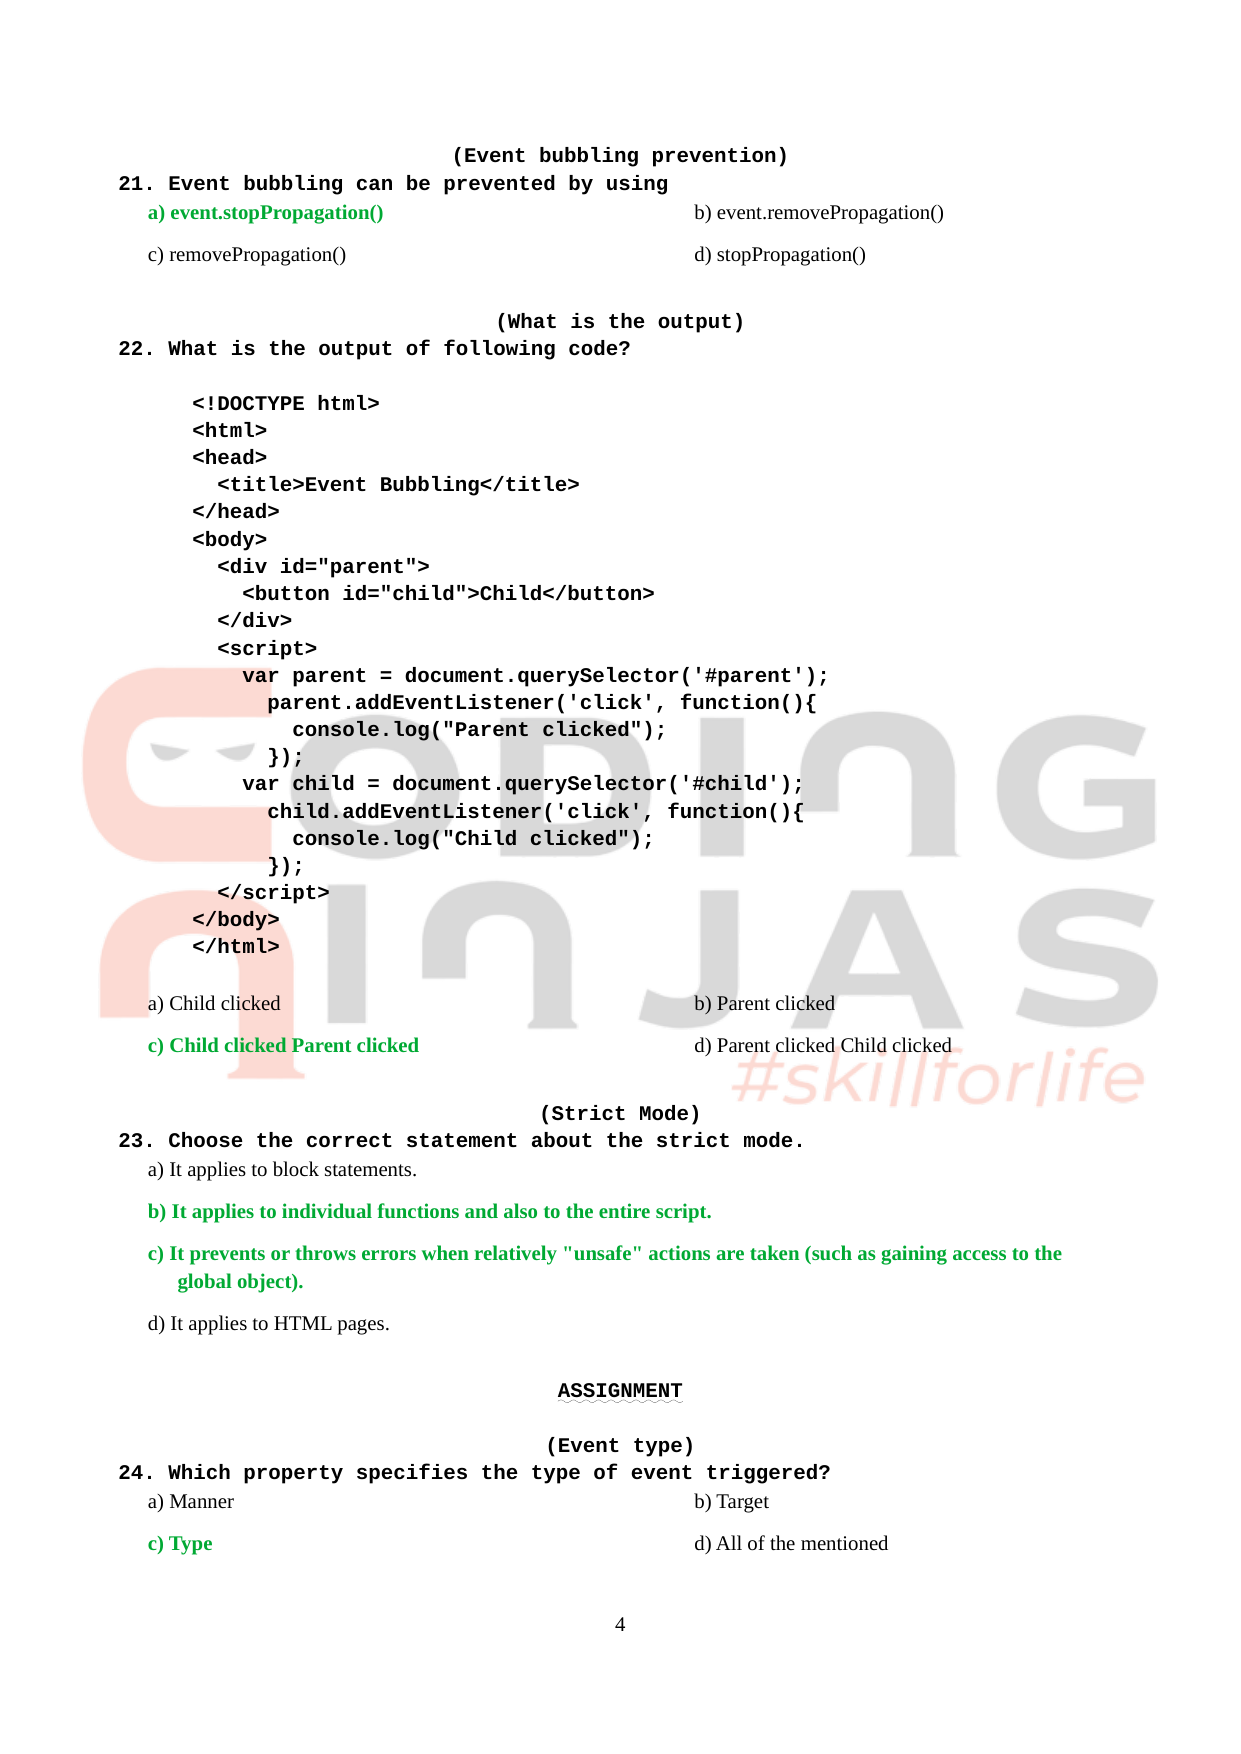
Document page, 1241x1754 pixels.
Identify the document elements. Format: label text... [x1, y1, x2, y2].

text child.addEventListener('click', function(){ [192, 801, 1122, 824]
text <title>Event Bubbling</title> [192, 474, 1122, 498]
text var child = document.querySelector('#child'); [192, 773, 1122, 797]
text (Event bubbling prevention) [118, 145, 1122, 169]
text (What is the output) [118, 311, 1122, 335]
text </html> [192, 937, 1122, 960]
text (Strict Mode) [118, 1102, 1122, 1126]
text a) Child clicked b) Parent clicked [148, 991, 1122, 1015]
text console.log("Parent clicked"); [192, 719, 1122, 743]
text a) Manner b) Target [148, 1489, 1122, 1513]
text </script> [192, 882, 1122, 906]
text <!DOCTYPE html> [192, 393, 1122, 416]
text <body> [192, 529, 1122, 552]
text parent.addEventListener('click', function(){ [192, 692, 1122, 716]
text 23. Choose the correct statement about the strict mode. [118, 1130, 1122, 1153]
text a) event.stopPropagation() b) event.removePropagation() [148, 200, 1122, 224]
text 22. What is the output of following code? [118, 338, 1122, 362]
text ASSIGNMENT [118, 1380, 1122, 1404]
text 21. Event bubbling can be prevented by using [118, 172, 1122, 196]
text }); [192, 855, 1122, 879]
text <div id="parent"> [192, 556, 1122, 579]
text (Event type) [118, 1435, 1122, 1458]
text <button id="child">Child</button> [192, 583, 1122, 607]
text </body> [192, 909, 1122, 933]
text c) Type d) All of the mentioned [148, 1531, 1122, 1555]
text }); [192, 746, 1122, 770]
text </head> [192, 502, 1122, 525]
text c) It prevents or throws errors when relatively "unsafe" actions are taken (such as gaining access to the global object). [148, 1241, 1122, 1293]
text c) Child clicked Parent clicked d) Parent clicked Child clicked [148, 1033, 1122, 1057]
text <html> [192, 420, 1122, 444]
text a) It applies to block statements. [148, 1157, 1122, 1181]
text console.log("Child clicked"); [192, 828, 1122, 851]
text 24. Which property specifies the type of event triggered? [118, 1462, 1122, 1486]
text <head> [192, 447, 1122, 471]
text d) It applies to HTML pages. [148, 1311, 1122, 1335]
text var parent = document.querySelector('#parent'); [192, 665, 1122, 688]
text b) It applies to individual functions and also to the entire script. [148, 1199, 1122, 1223]
text <script> [192, 637, 1122, 661]
text </div> [192, 610, 1122, 634]
text c) removePropagation() d) stopPropagation() [148, 242, 1122, 266]
